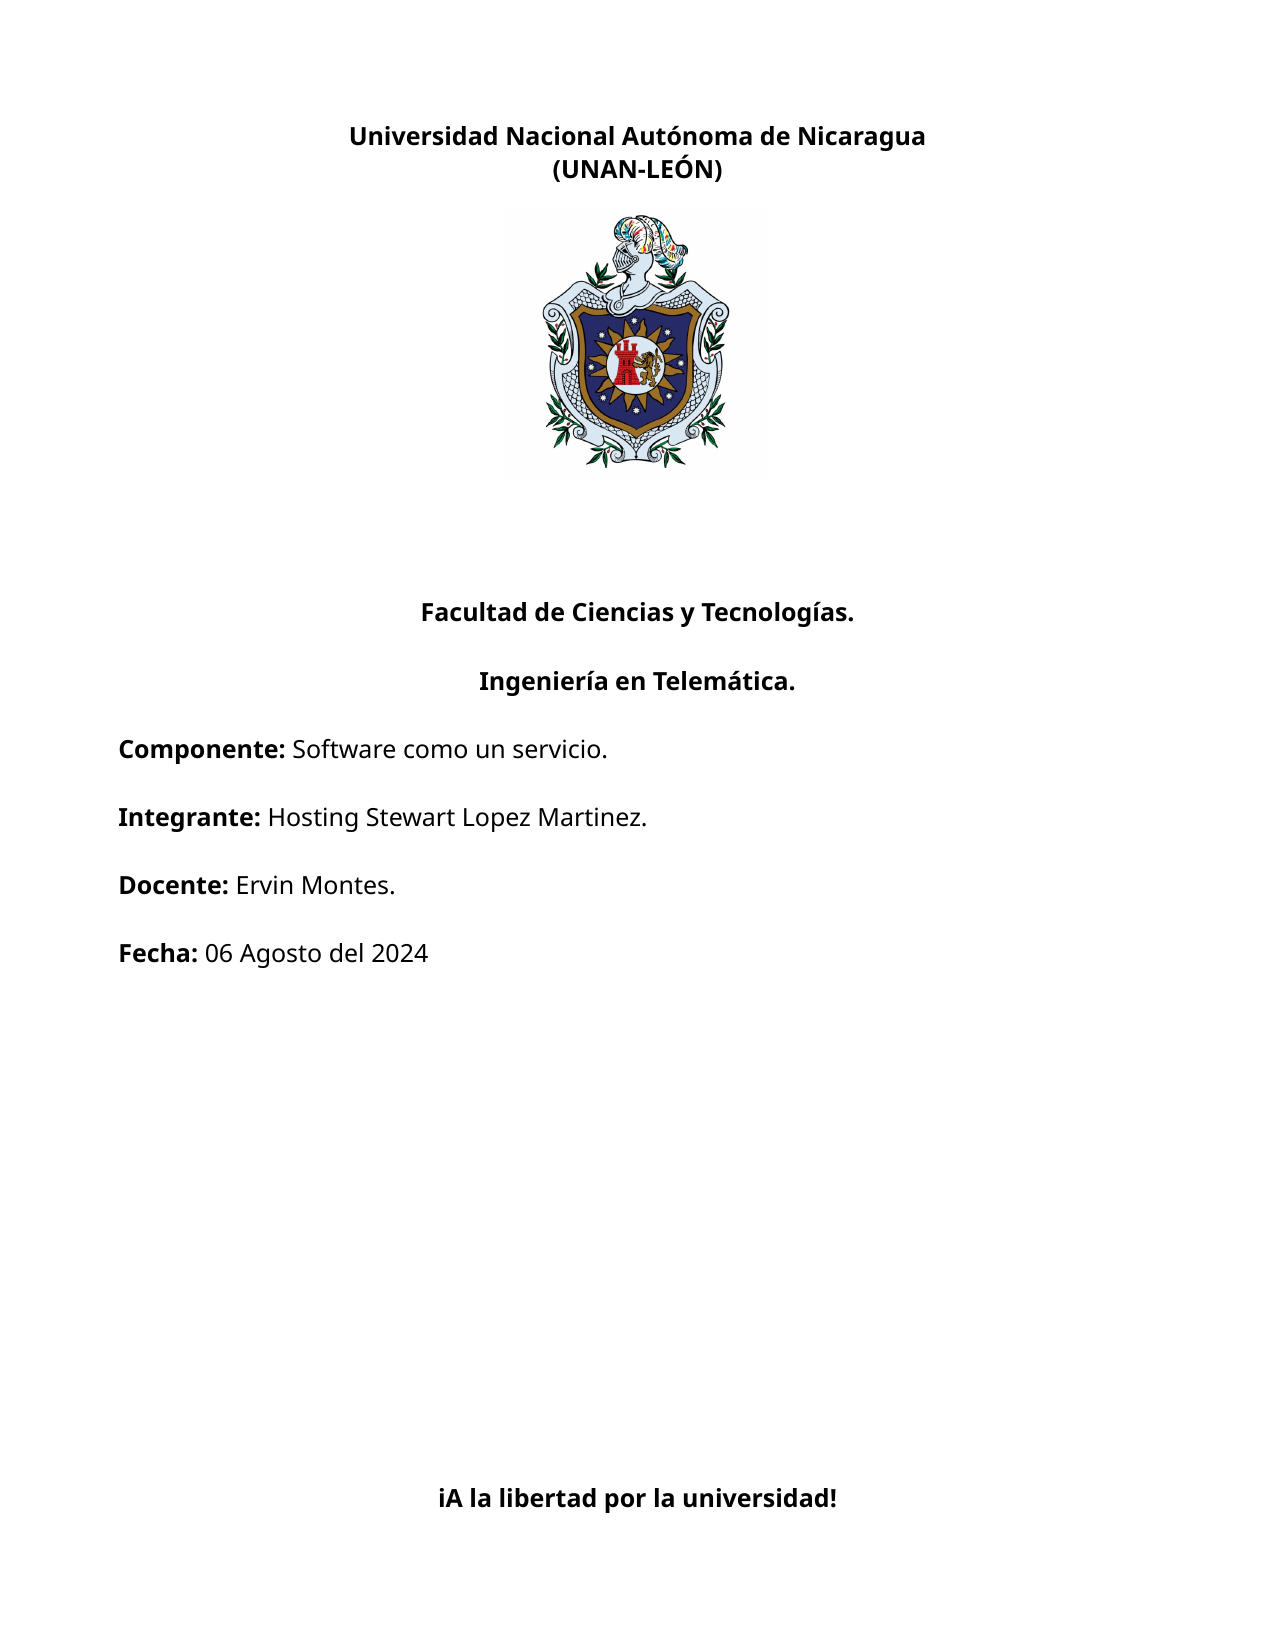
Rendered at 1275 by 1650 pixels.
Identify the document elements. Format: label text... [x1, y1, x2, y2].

text Facultad de Ciencias y Tecnologías. [118, 595, 1157, 629]
text Universidad Nacional Autónoma de Nicaragua [118, 118, 1157, 152]
text Docente: Ervin Montes. [118, 867, 1157, 902]
text iA la libertad por la universidad! [118, 1481, 1157, 1515]
text (UNAN-LEÓN) [118, 152, 1157, 186]
text Componente: Software como un servicio. [118, 731, 1157, 765]
text Fecha: 06 Agosto del 2024 [118, 936, 1157, 970]
text Ingeniería en Telemática. [118, 663, 1157, 697]
picture [501, 208, 771, 478]
text Integrante: Hosting Stewart Lopez Martinez. [118, 799, 1157, 833]
